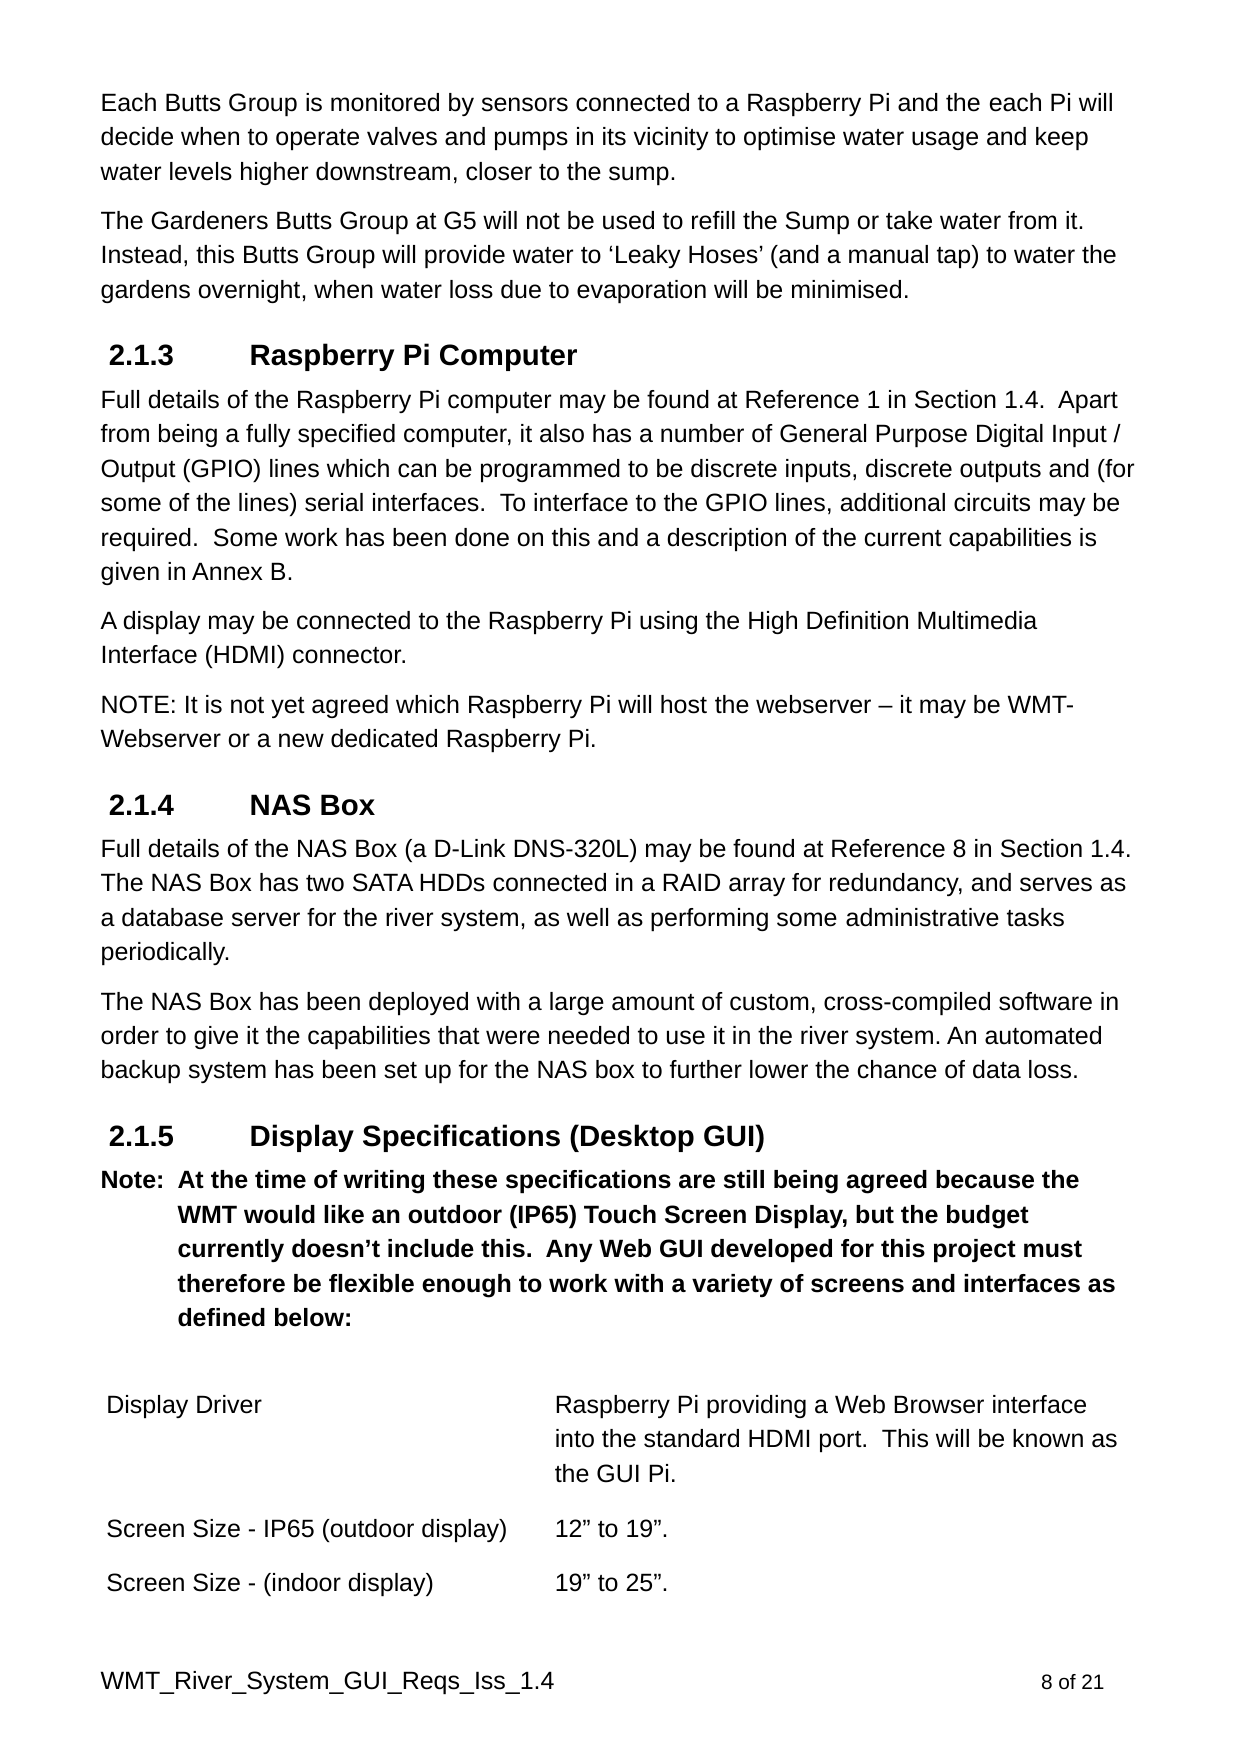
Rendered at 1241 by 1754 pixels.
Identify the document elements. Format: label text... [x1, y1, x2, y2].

text NOTE: It is not yet agreed which Raspberry Pi will host the webserver – it may be WMT-Webserver or a new dedicated Raspberry Pi. [100, 689, 1140, 753]
text Full details of the NAS Box (a D-Link DNS-320L) may be found at Reference 8 in Section 1.4. The NAS Box has two SATA HDDs connected in a RAID array for redundancy, and serves as a database server for the river system, as well as performing some administrative tasks periodically. [100, 834, 1140, 966]
subtitle Display Specifications (Desktop GUI) [100, 1119, 1140, 1153]
text Each Butts Group is monitored by sensors connected to a Raspberry Pi and the each Pi will decide when to operate valves and pumps in its vicinity to optimise water usage and keep water levels higher downstream, closer to the sump. [100, 88, 1140, 185]
subtitle NAS Box [100, 788, 1140, 821]
text A display may be connected to the Raspberry Pi using the High Definition Multimedia Interface (HDMI) connector. [100, 606, 1140, 669]
table_header Raspberry Pi providing a Web Browser interface into the standard HDMI port. This will be known as the GUI Pi. [549, 1384, 1140, 1508]
text Note: At the time of writing these specifications are still being agreed because the WMT would like an outdoor (IP65) Touch Screen Display, but the budget currently doesn’t include this. Any Web GUI developed for this project must therefore be flexible enough to work with a variety of screens and interfaces as defined below: [100, 1165, 1140, 1332]
subtitle Raspberry Pi Computer [100, 338, 1140, 372]
table_cell Screen Size - (indoor display) [100, 1563, 549, 1617]
text Full details of the Raspberry Pi computer may be found at Reference 1 in Section 1.4. Apart from being a fully specified computer, it also has a number of General Purpose Digital Input / Output (GPIO) lines which can be programmed to be discrete inputs, discrete outputs and (for some of the lines) serial interfaces. To interface to the GPIO lines, additional circuits may be required. Some work has been done on this and a description of the current capabilities is given in Annex B. [100, 384, 1140, 586]
table_cell 12” to 19”. [549, 1508, 1140, 1563]
text The NAS Box has been deployed with a large amount of custom, cross-compiled software in order to give it the capabilities that were needed to use it in the river system. An automated backup system has been set up for the NAS box to further lower the chance of data loss. [100, 986, 1140, 1084]
text The Gardeners Butts Group at G5 will not be used to refill the Sump or take water from it. Instead, this Butts Group will provide water to ‘Leaky Hoses’ (and a manual tap) to water the gardens overnight, when water loss due to evaporation will be minimised. [100, 206, 1140, 303]
table_cell Screen Size - IP65 (outdoor display) [100, 1508, 549, 1563]
table_cell 19” to 25”. [549, 1563, 1140, 1617]
table_header Display Driver [100, 1384, 549, 1508]
